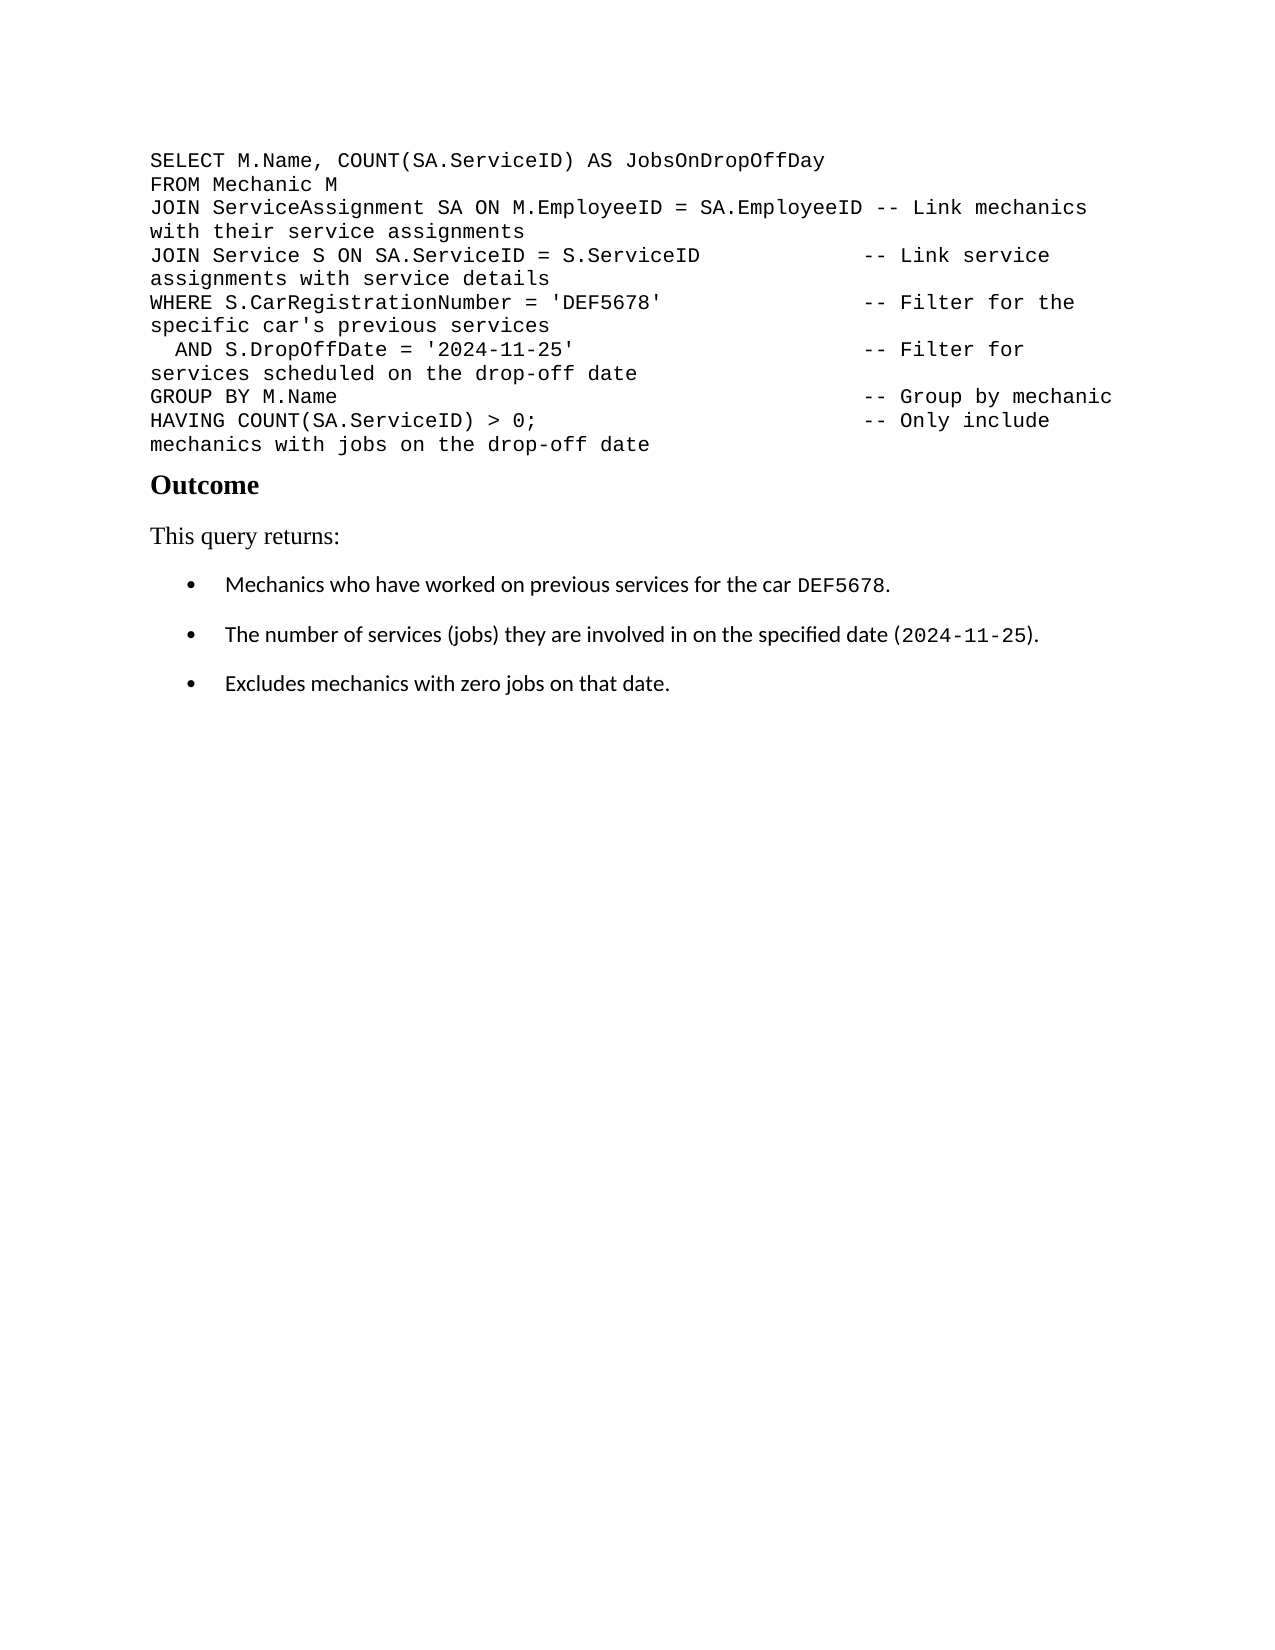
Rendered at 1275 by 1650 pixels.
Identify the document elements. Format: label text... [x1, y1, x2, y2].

text FROM Mechanic M [150, 174, 1125, 197]
subtitle Outcome [150, 468, 1125, 500]
text GROUP BY M.Name -- Group by mechanic [150, 386, 1125, 410]
list Excludes mechanics with zero jobs on that date. [187, 669, 1125, 697]
text This query returns: [150, 521, 1125, 550]
list Mechanics who have worked on previous services for the car DEF5678. [187, 571, 1125, 599]
text JOIN Service S ON SA.ServiceID = S.ServiceID -- Link service assignments with service details [150, 244, 1125, 292]
text HAVING COUNT(SA.ServiceID) > 0; -- Only include mechanics with jobs on the drop-off date [150, 410, 1125, 457]
list The number of services (jobs) they are involved in on the specified date (2024-11-25). [187, 620, 1125, 648]
text WHERE S.CarRegistrationNumber = 'DEF5678' -- Filter for the specific car's previous services [150, 292, 1125, 339]
text AND S.DropOffDate = '2024-11-25' -- Filter for services scheduled on the drop-off date [150, 339, 1125, 386]
text SELECT M.Name, COUNT(SA.ServiceID) AS JobsOnDropOffDay [150, 150, 1125, 174]
text JOIN ServiceAssignment SA ON M.EmployeeID = SA.EmployeeID -- Link mechanics with their service assignments [150, 197, 1125, 244]
